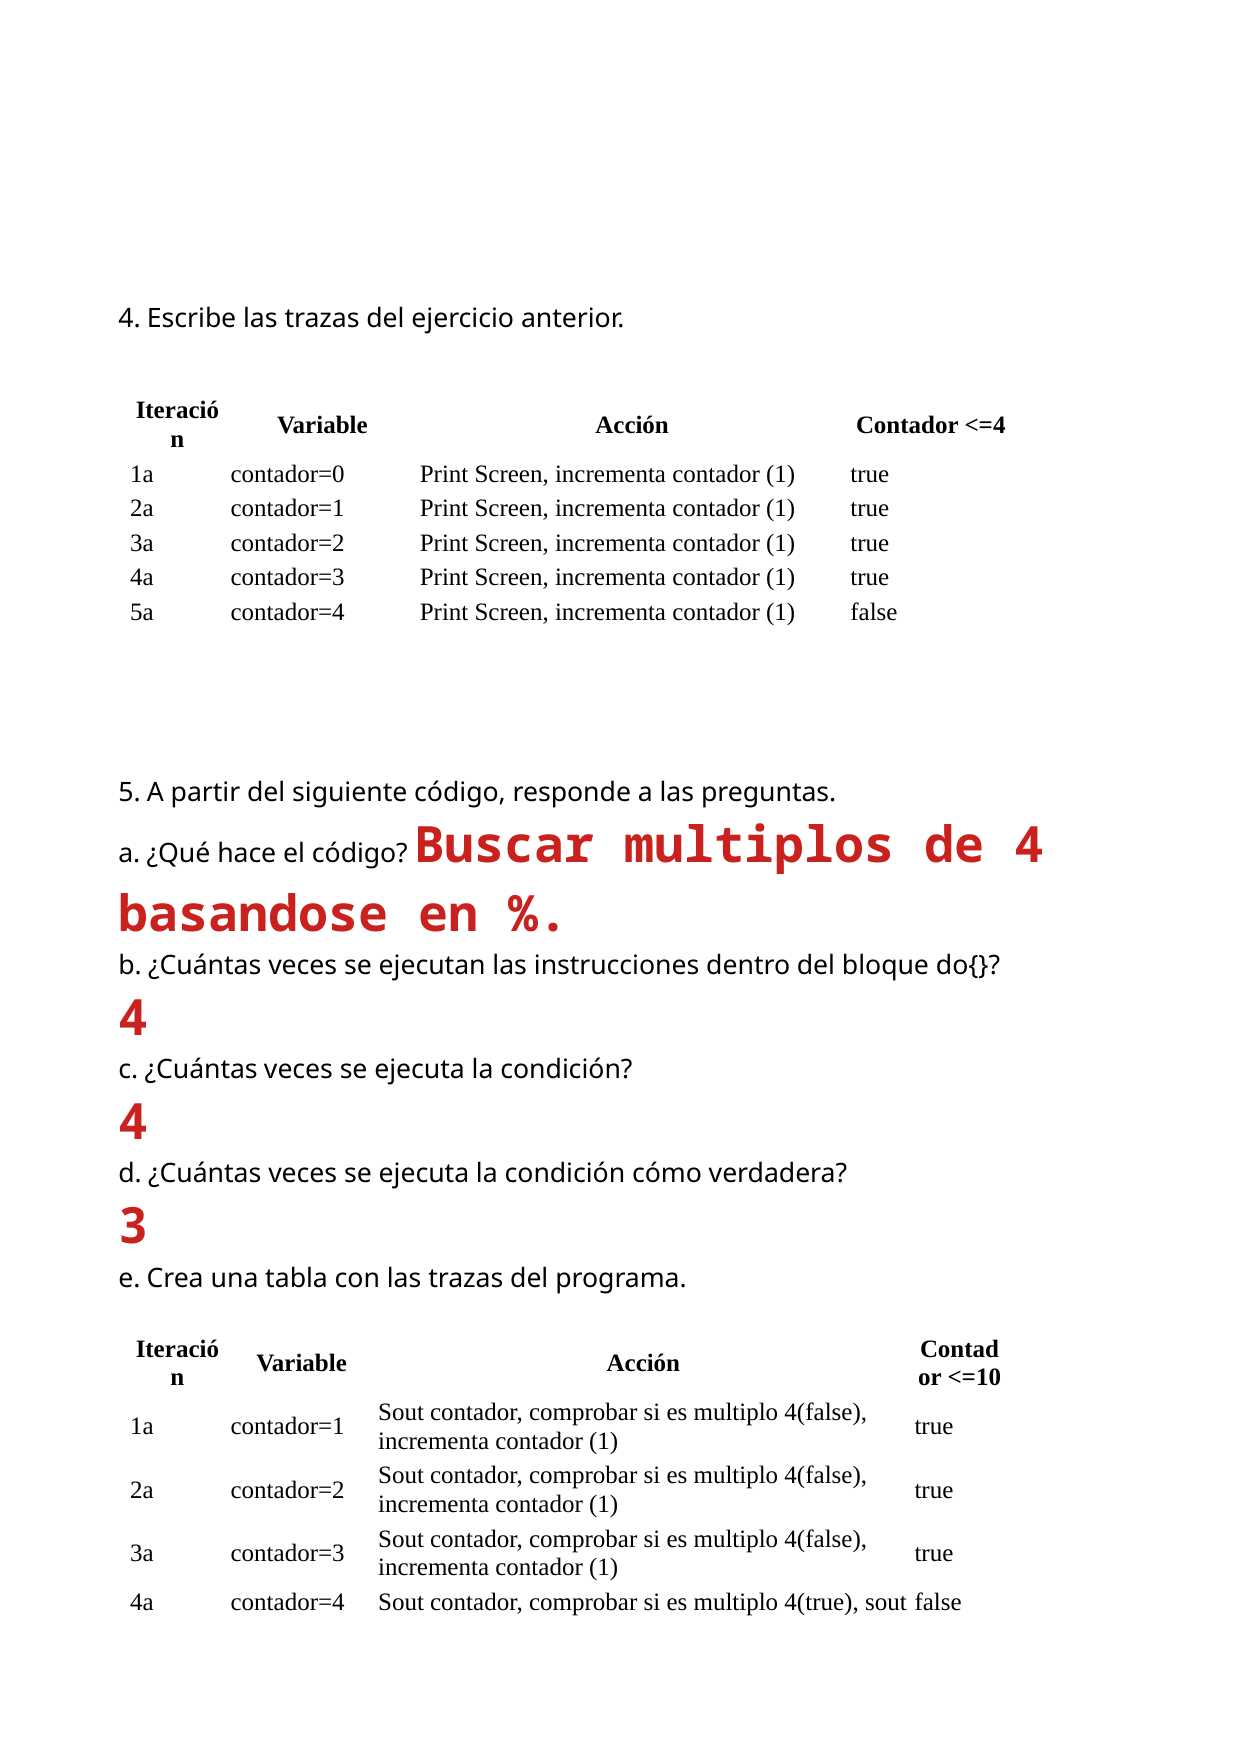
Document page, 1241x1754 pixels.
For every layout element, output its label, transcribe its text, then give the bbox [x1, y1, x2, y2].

table_cell contador=1 [228, 1394, 375, 1457]
table_cell 5a [127, 594, 227, 629]
table_cell contador=3 [228, 1521, 375, 1584]
table_cell Print Screen, incrementa contador (1) [417, 594, 847, 629]
table_cell 4a [127, 1584, 227, 1619]
table_cell true [911, 1458, 1007, 1521]
table_cell false [847, 594, 1014, 629]
table_cell Sout contador, comprobar si es multiplo 4(false), incrementa contador (1) [375, 1521, 911, 1584]
table_cell contador=2 [228, 1458, 375, 1521]
table_cell 2a [127, 1458, 227, 1521]
table_cell 1a [127, 456, 227, 490]
table_cell false [911, 1584, 1007, 1619]
text c. ¿Cuántas veces se ejecuta la condición? [118, 1050, 1122, 1086]
table_cell 3a [127, 1521, 227, 1584]
table_cell true [847, 560, 1014, 594]
table_cell 2a [127, 490, 227, 525]
table_cell 4a [127, 560, 227, 594]
table_cell Sout contador, comprobar si es multiplo 4(false), incrementa contador (1) [375, 1394, 911, 1457]
table_header Variable [228, 393, 417, 456]
table_cell contador=3 [228, 560, 417, 594]
table_cell Print Screen, incrementa contador (1) [417, 490, 847, 525]
table_header Acción [375, 1331, 911, 1394]
table_cell 1a [127, 1394, 227, 1457]
table_header Variable [228, 1331, 375, 1394]
table_cell true [847, 456, 1014, 490]
text 4 d. ¿Cuántas veces se ejecuta la condición cómo verdadera? [118, 1086, 1122, 1190]
table_cell Sout contador, comprobar si es multiplo 4(true), sout [375, 1584, 911, 1619]
text 4 [118, 982, 1122, 1050]
table_cell true [847, 490, 1014, 525]
table_cell Print Screen, incrementa contador (1) [417, 525, 847, 559]
table_cell contador=0 [228, 456, 417, 490]
table_cell true [847, 525, 1014, 559]
table_cell contador=4 [228, 594, 417, 629]
table_header Iteración [127, 1331, 227, 1394]
table_cell contador=2 [228, 525, 417, 559]
table_cell contador=1 [228, 490, 417, 525]
table_cell 3a [127, 525, 227, 559]
text 5. A partir del siguiente código, responde a las preguntas. a. ¿Qué hace el código? Buscar multiplos de 4 basandose en %. b. ¿Cuántas veces se ejecutan las instrucciones dentro del bloque do{}? [118, 773, 1122, 982]
table_header Contador <=10 [911, 1331, 1007, 1394]
table_cell Print Screen, incrementa contador (1) [417, 456, 847, 490]
table_cell contador=4 [228, 1584, 375, 1619]
table_header Iteración [127, 393, 227, 456]
table_header Acción [417, 393, 847, 456]
table_cell true [911, 1394, 1007, 1457]
table_header Contador <=4 [847, 393, 1014, 456]
table_cell Print Screen, incrementa contador (1) [417, 560, 847, 594]
text 3 e. Crea una tabla con las trazas del programa. [118, 1190, 1122, 1295]
text 4. Escribe las trazas del ejercicio anterior. [118, 299, 1122, 364]
table_cell Sout contador, comprobar si es multiplo 4(false), incrementa contador (1) [375, 1458, 911, 1521]
table_cell true [911, 1521, 1007, 1584]
